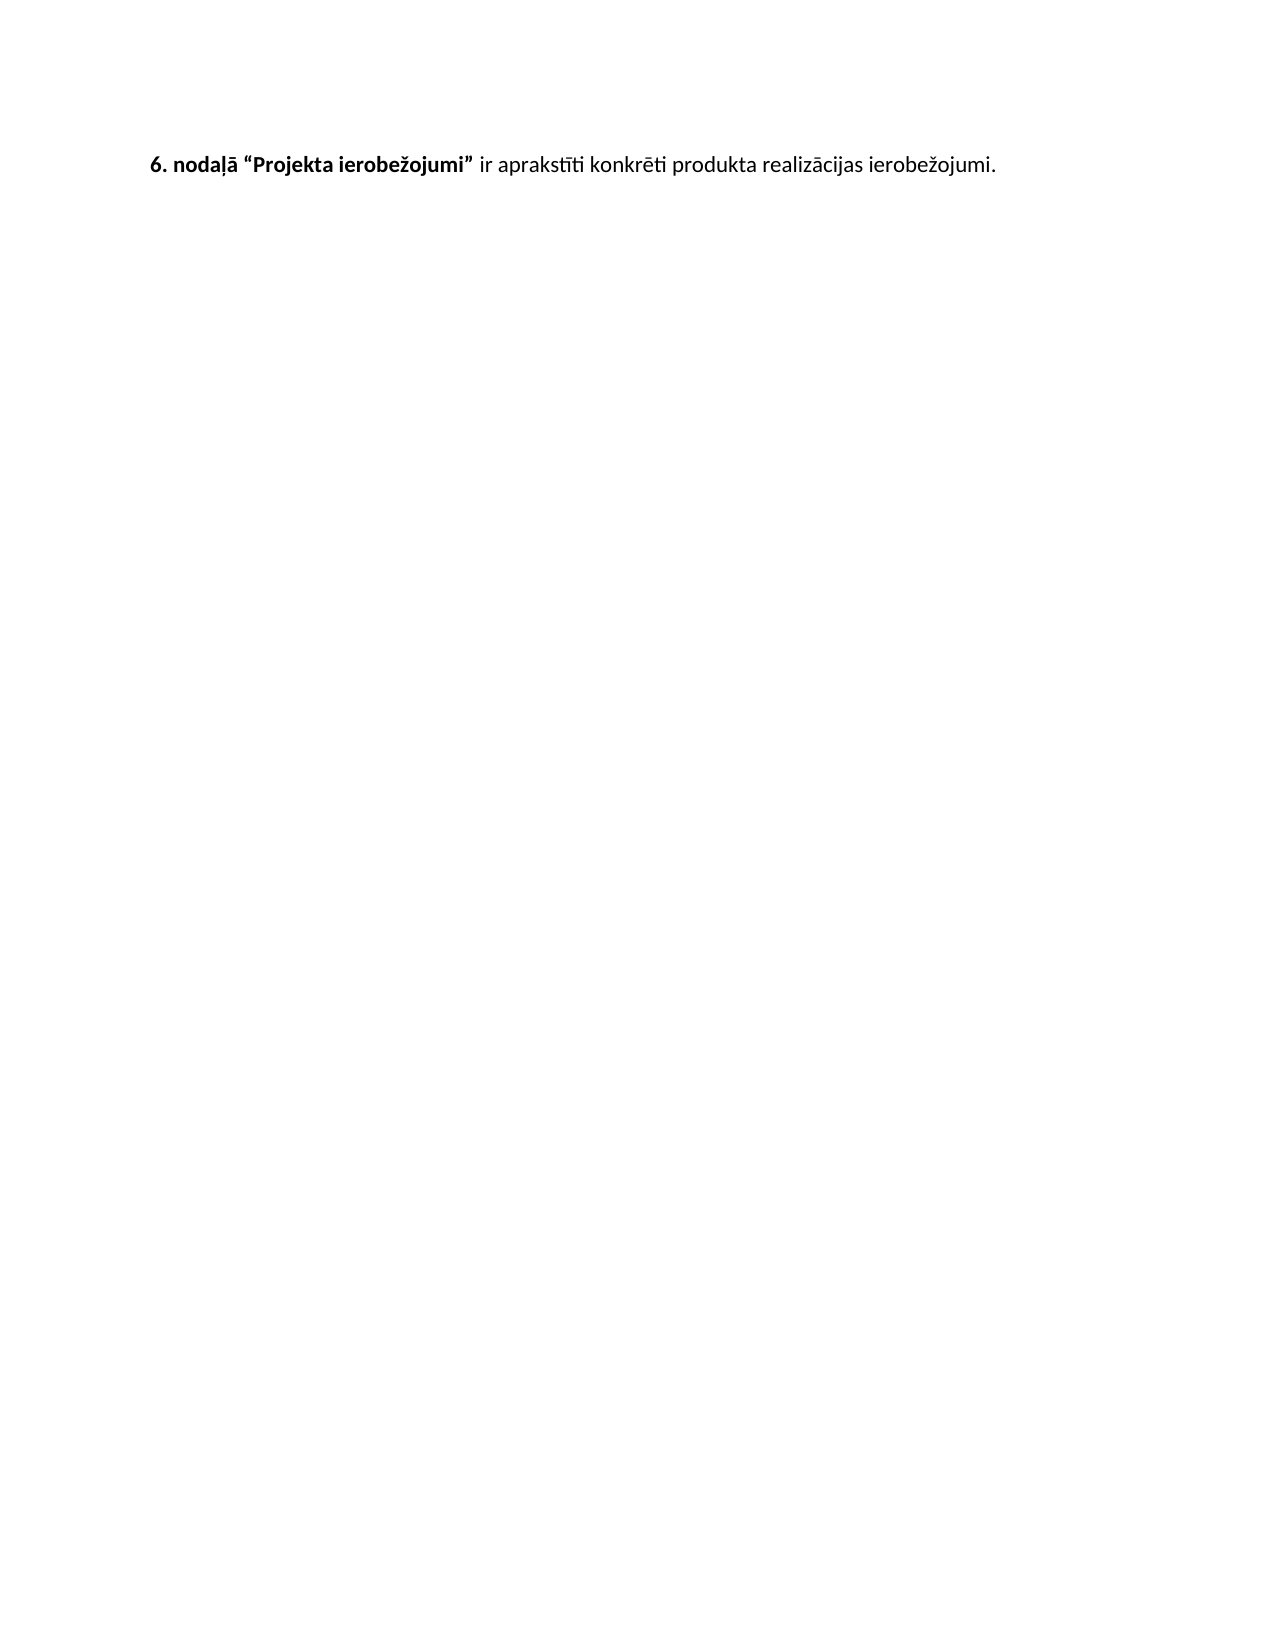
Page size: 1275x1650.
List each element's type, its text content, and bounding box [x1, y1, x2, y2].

text 6. nodaļā “Projekta ierobežojumi” ir aprakstīti konkrēti produkta realizācijas ierobežojumi. [150, 150, 1125, 178]
